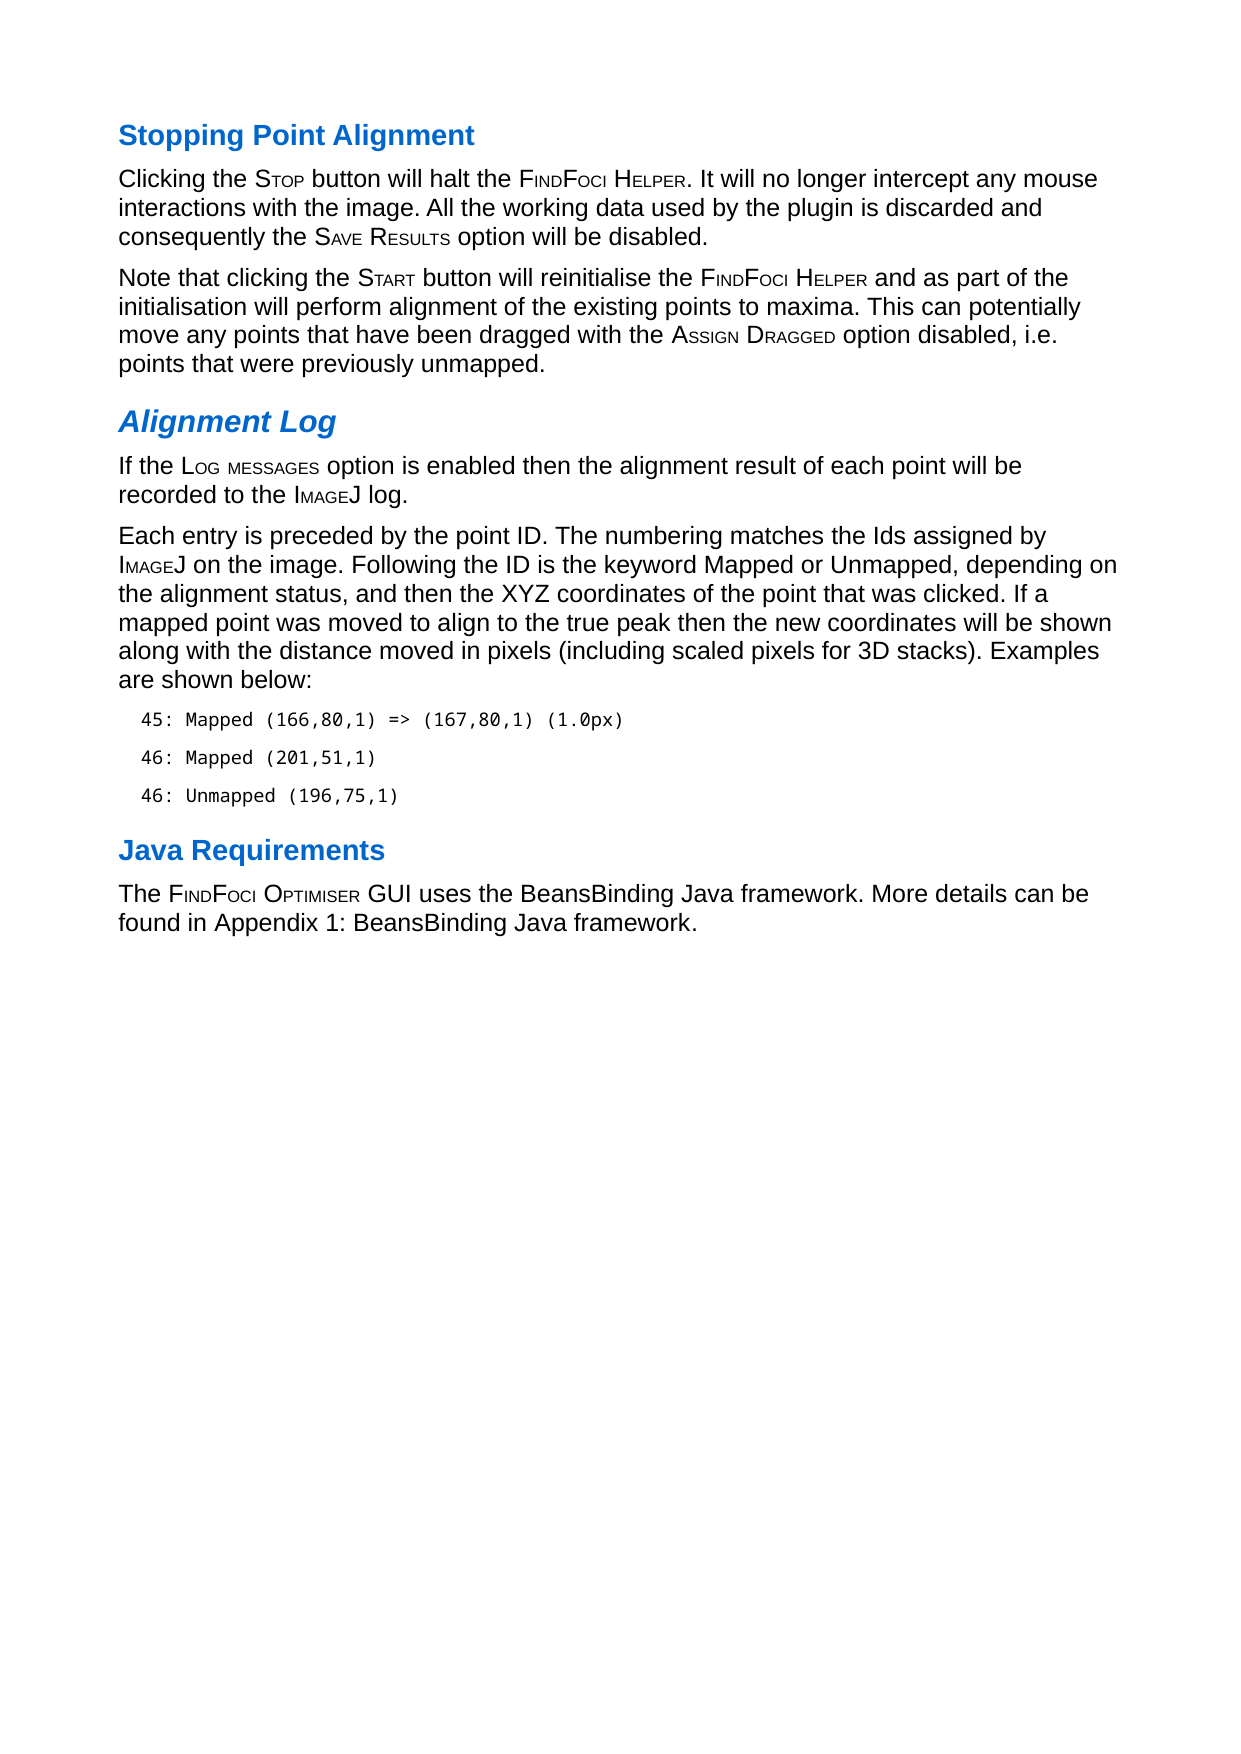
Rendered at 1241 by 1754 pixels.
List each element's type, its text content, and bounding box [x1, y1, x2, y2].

text 46: Mapped (201,51,1) [118, 744, 1122, 770]
subtitle Alignment Log [118, 403, 1122, 439]
subtitle Stopping Point Alignment [118, 118, 1122, 152]
text If the Log messages option is enabled then the alignment result of each point will be recorded to the ImageJ log. [118, 451, 1122, 509]
text The FindFoci Optimiser GUI uses the BeansBinding Java framework. More details can be found in Appendix 1: BeansBinding Java framework. [118, 879, 1122, 936]
subtitle Java Requirements [118, 833, 1122, 866]
text Note that clicking the Start button will reinitialise the FindFoci Helper and as part of the initialisation will perform alignment of the existing points to maxima. This can potentially move any points that have been dragged with the Assign Dragged option disabled, i.e. points that were previously unmapped. [118, 263, 1122, 378]
text 45: Mapped (166,80,1) => (167,80,1) (1.0px) [118, 706, 1122, 732]
text Each entry is preceded by the point ID. The numbering matches the Ids assigned by ImageJ on the image. Following the ID is the keyword Mapped or Unmapped, depending on the alignment status, and then the XYZ coordinates of the point that was clicked. If a mapped point was moved to align to the true peak then the new coordinates will be shown along with the distance moved in pixels (including scaled pixels for 3D stacks). Examples are shown below: [118, 521, 1122, 694]
text Clicking the Stop button will halt the FindFoci Helper. It will no longer intercept any mouse interactions with the image. All the working data used by the plugin is discarded and consequently the Save Results option will be disabled. [118, 164, 1122, 250]
text 46: Unmapped (196,75,1) [118, 782, 1122, 808]
